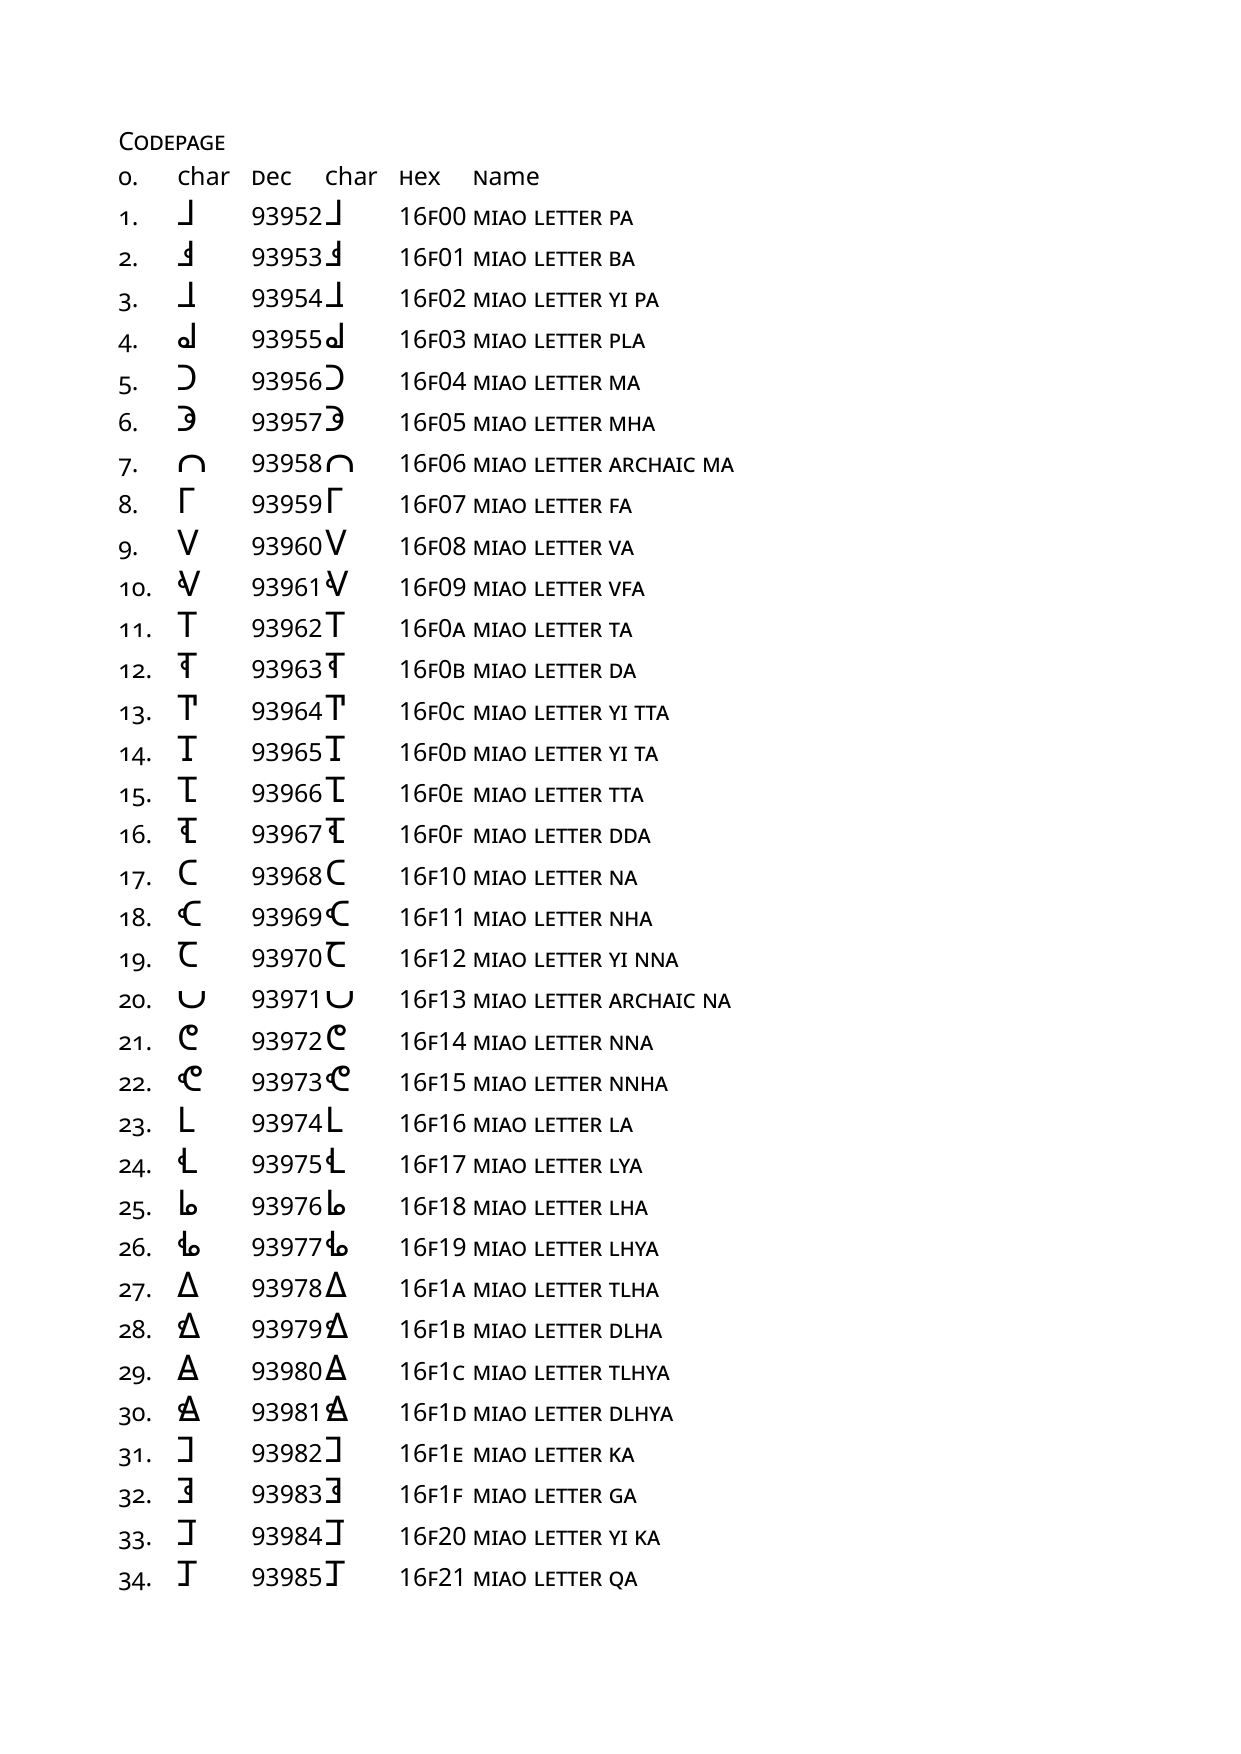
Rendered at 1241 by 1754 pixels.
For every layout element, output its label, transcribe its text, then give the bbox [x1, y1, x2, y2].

list 𖼛 93979 𖼛 16F1B MIAO LETTER DLHA [118, 1306, 1122, 1347]
subtitle Codepage [118, 124, 1122, 158]
list 𖼀 93952 𖼀 16F00 MIAO LETTER PA [118, 192, 1122, 233]
list 𖼂 93954 𖼂 16F02 MIAO LETTER YI PA [118, 275, 1122, 316]
list 𖼝 93981 𖼝 16F1D MIAO LETTER DLHYA [118, 1388, 1122, 1430]
list 𖼐 93968 𖼐 16F10 MIAO LETTER NA [118, 852, 1122, 893]
list 𖼋 93963 𖼋 16F0B MIAO LETTER DA [118, 646, 1122, 687]
list 𖼎 93966 𖼎 16F0E MIAO LETTER TTA [118, 770, 1122, 811]
list 𖼞 93982 𖼞 16F1E MIAO LETTER KA [118, 1430, 1122, 1471]
list 𖼄 93956 𖼄 16F04 MIAO LETTER MA [118, 357, 1122, 398]
list 𖼚 93978 𖼚 16F1A MIAO LETTER TLHA [118, 1265, 1122, 1306]
list 𖼌 93964 𖼌 16F0C MIAO LETTER YI TTA [118, 687, 1122, 728]
list 𖼓 93971 𖼓 16F13 MIAO LETTER ARCHAIC NA [118, 976, 1122, 1017]
list Char Dec Char Hex Name [118, 158, 1122, 192]
list 𖼆 93958 𖼆 16F06 MIAO LETTER ARCHAIC MA [118, 440, 1122, 481]
list 𖼈 93960 𖼈 16F08 MIAO LETTER VA [118, 522, 1122, 563]
list 𖼠 93984 𖼠 16F20 MIAO LETTER YI KA [118, 1512, 1122, 1553]
list 𖼑 93969 𖼑 16F11 MIAO LETTER NHA [118, 893, 1122, 935]
list 𖼍 93965 𖼍 16F0D MIAO LETTER YI TA [118, 728, 1122, 770]
list 𖼟 93983 𖼟 16F1F MIAO LETTER GA [118, 1471, 1122, 1512]
list 𖼒 93970 𖼒 16F12 MIAO LETTER YI NNA [118, 935, 1122, 976]
list 𖼜 93980 𖼜 16F1C MIAO LETTER TLHYA [118, 1347, 1122, 1388]
list 𖼔 93972 𖼔 16F14 MIAO LETTER NNA [118, 1017, 1122, 1058]
list 𖼇 93959 𖼇 16F07 MIAO LETTER FA [118, 481, 1122, 522]
list 𖼡 93985 𖼡 16F21 MIAO LETTER QA [118, 1553, 1122, 1595]
list 𖼅 93957 𖼅 16F05 MIAO LETTER MHA [118, 398, 1122, 440]
list 𖼕 93973 𖼕 16F15 MIAO LETTER NNHA [118, 1058, 1122, 1100]
list 𖼙 93977 𖼙 16F19 MIAO LETTER LHYA [118, 1223, 1122, 1265]
list 𖼁 93953 𖼁 16F01 MIAO LETTER BA [118, 233, 1122, 275]
list 𖼖 93974 𖼖 16F16 MIAO LETTER LA [118, 1100, 1122, 1141]
list 𖼊 93962 𖼊 16F0A MIAO LETTER TA [118, 605, 1122, 646]
list 𖼗 93975 𖼗 16F17 MIAO LETTER LYA [118, 1141, 1122, 1182]
list 𖼏 93967 𖼏 16F0F MIAO LETTER DDA [118, 811, 1122, 852]
list 𖼘 93976 𖼘 16F18 MIAO LETTER LHA [118, 1182, 1122, 1223]
list 𖼉 93961 𖼉 16F09 MIAO LETTER VFA [118, 563, 1122, 605]
list 𖼃 93955 𖼃 16F03 MIAO LETTER PLA [118, 316, 1122, 357]
